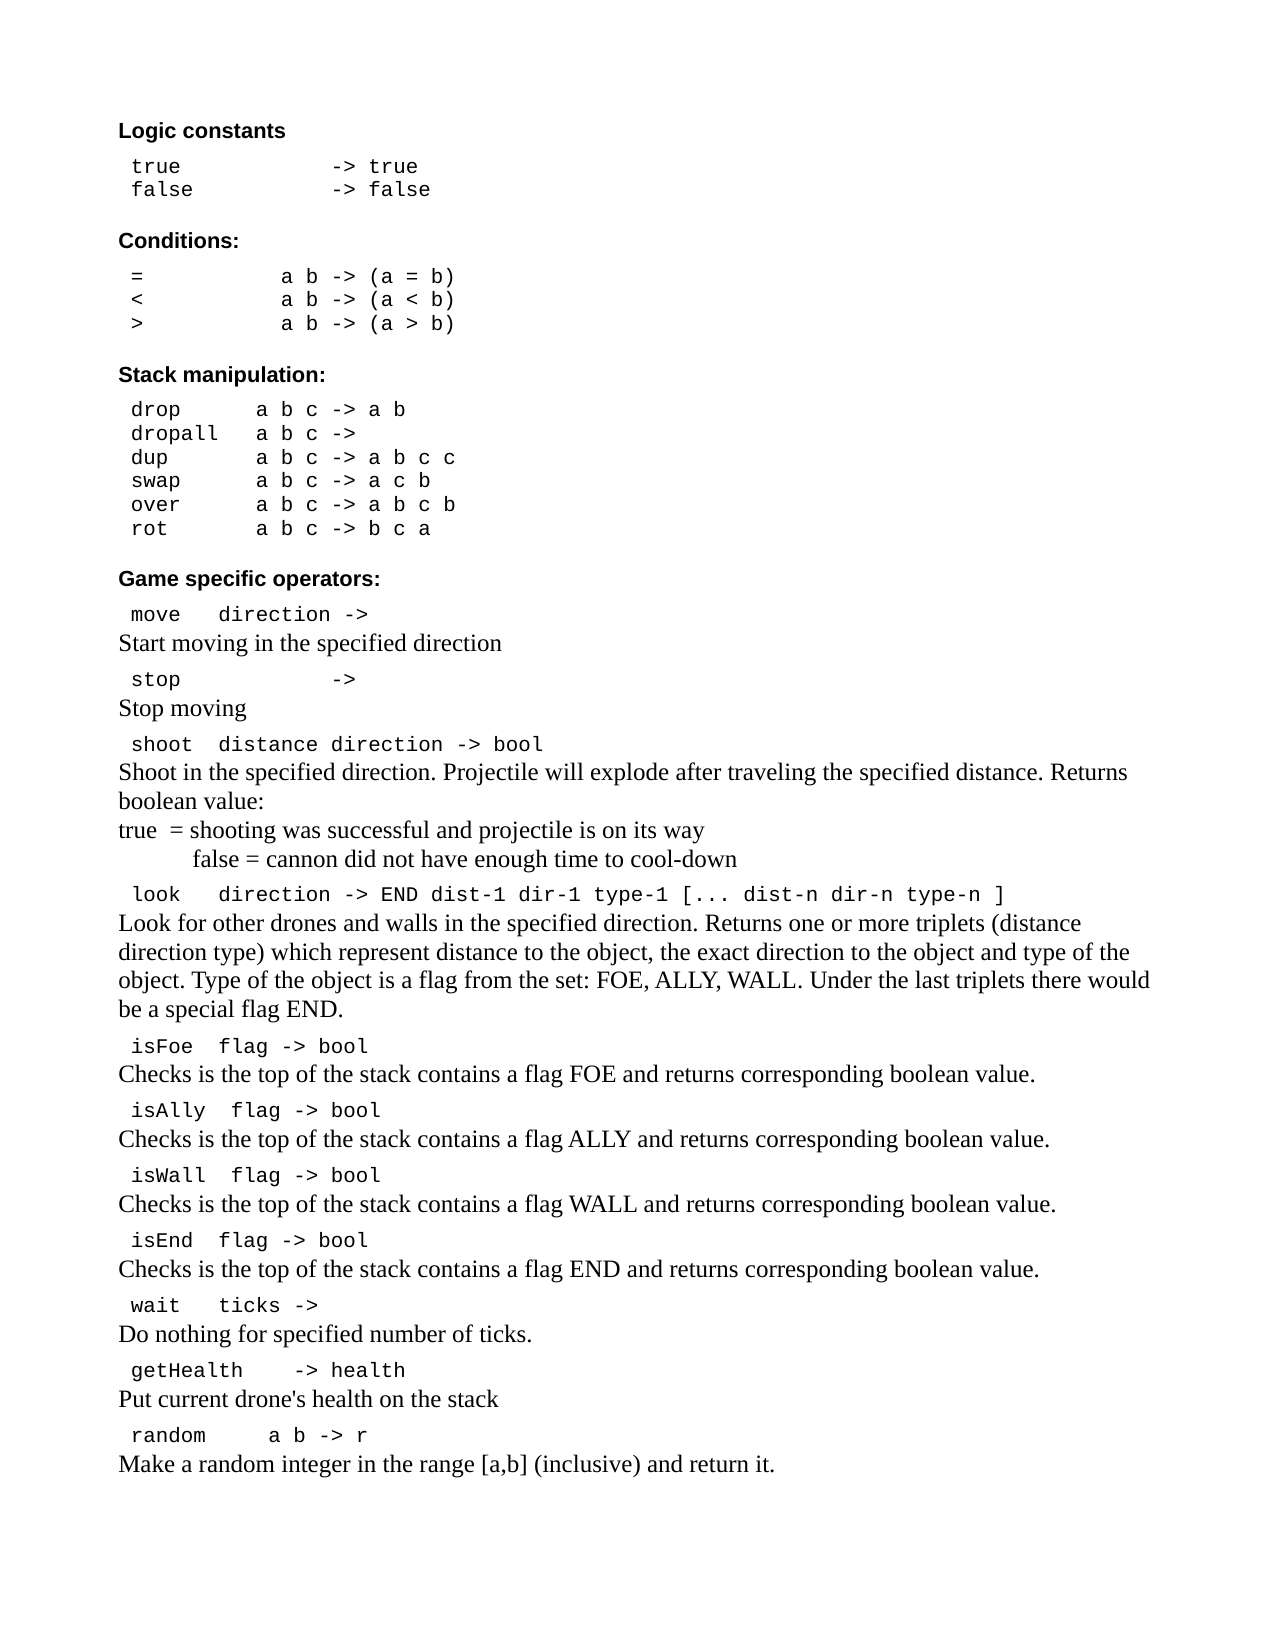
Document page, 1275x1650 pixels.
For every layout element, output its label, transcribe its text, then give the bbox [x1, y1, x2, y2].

text dup a b c -> a b c c [118, 447, 1157, 470]
subtitle Logic constants [118, 118, 1157, 143]
text Shoot in the specified direction. Projectile will explode after traveling the specified distance. Returns boolean value: [118, 757, 1157, 815]
text wait ticks -> [118, 1295, 1157, 1319]
text Checks is the top of the stack contains a flag END and returns corresponding boolean value. [118, 1254, 1157, 1283]
text random a b -> r [118, 1425, 1157, 1449]
text true -> true [118, 156, 1157, 179]
text false -> false [118, 179, 1157, 203]
text Stop moving [118, 693, 1157, 721]
text Make a random integer in the range [a,b] (inclusive) and return it. [118, 1449, 1157, 1477]
text Checks is the top of the stack contains a flag FOE and returns corresponding boolean value. [118, 1059, 1157, 1088]
text isWall flag -> bool [118, 1165, 1157, 1189]
subtitle Stack manipulation: [118, 362, 1157, 387]
text dropall a b c -> [118, 423, 1157, 447]
text swap a b c -> a c b [118, 470, 1157, 494]
subtitle Conditions: [118, 228, 1157, 253]
text Checks is the top of the stack contains a flag ALLY and returns corresponding boolean value. [118, 1124, 1157, 1153]
text look direction -> END dist-1 dir-1 type-1 [... dist-n dir-n type-n ] [118, 884, 1157, 908]
text > a b -> (a > b) [118, 313, 1157, 337]
text isAlly flag -> bool [118, 1101, 1157, 1124]
text shoot distance direction -> bool [118, 734, 1157, 757]
text rot a b c -> b c a [118, 518, 1157, 541]
text Look for other drones and walls in the specified direction. Returns one or more triplets (distance direction type) which represent distance to the object, the exact direction to the object and type of the object. Type of the object is a flag from the set: FOE, ALLY, WALL. Under the last triplets there would be a special flag END. [118, 908, 1157, 1023]
text isEnd flag -> bool [118, 1230, 1157, 1254]
text true = shooting was successful and projectile is on its way false = cannon did not have enough time to cool-down [118, 815, 1157, 872]
text Do nothing for specified number of ticks. [118, 1319, 1157, 1348]
text Start moving in the specified direction [118, 628, 1157, 656]
text over a b c -> a b c b [118, 494, 1157, 518]
text isFoe flag -> bool [118, 1036, 1157, 1059]
text Put current drone's health on the stack [118, 1384, 1157, 1412]
text stop -> [118, 669, 1157, 693]
text < a b -> (a < b) [118, 289, 1157, 313]
text getHealth -> health [118, 1360, 1157, 1384]
text = a b -> (a = b) [118, 266, 1157, 289]
text drop a b c -> a b [118, 399, 1157, 423]
text move direction -> [118, 604, 1157, 628]
subtitle Game specific operators: [118, 566, 1157, 592]
text Checks is the top of the stack contains a flag WALL and returns corresponding boolean value. [118, 1189, 1157, 1218]
